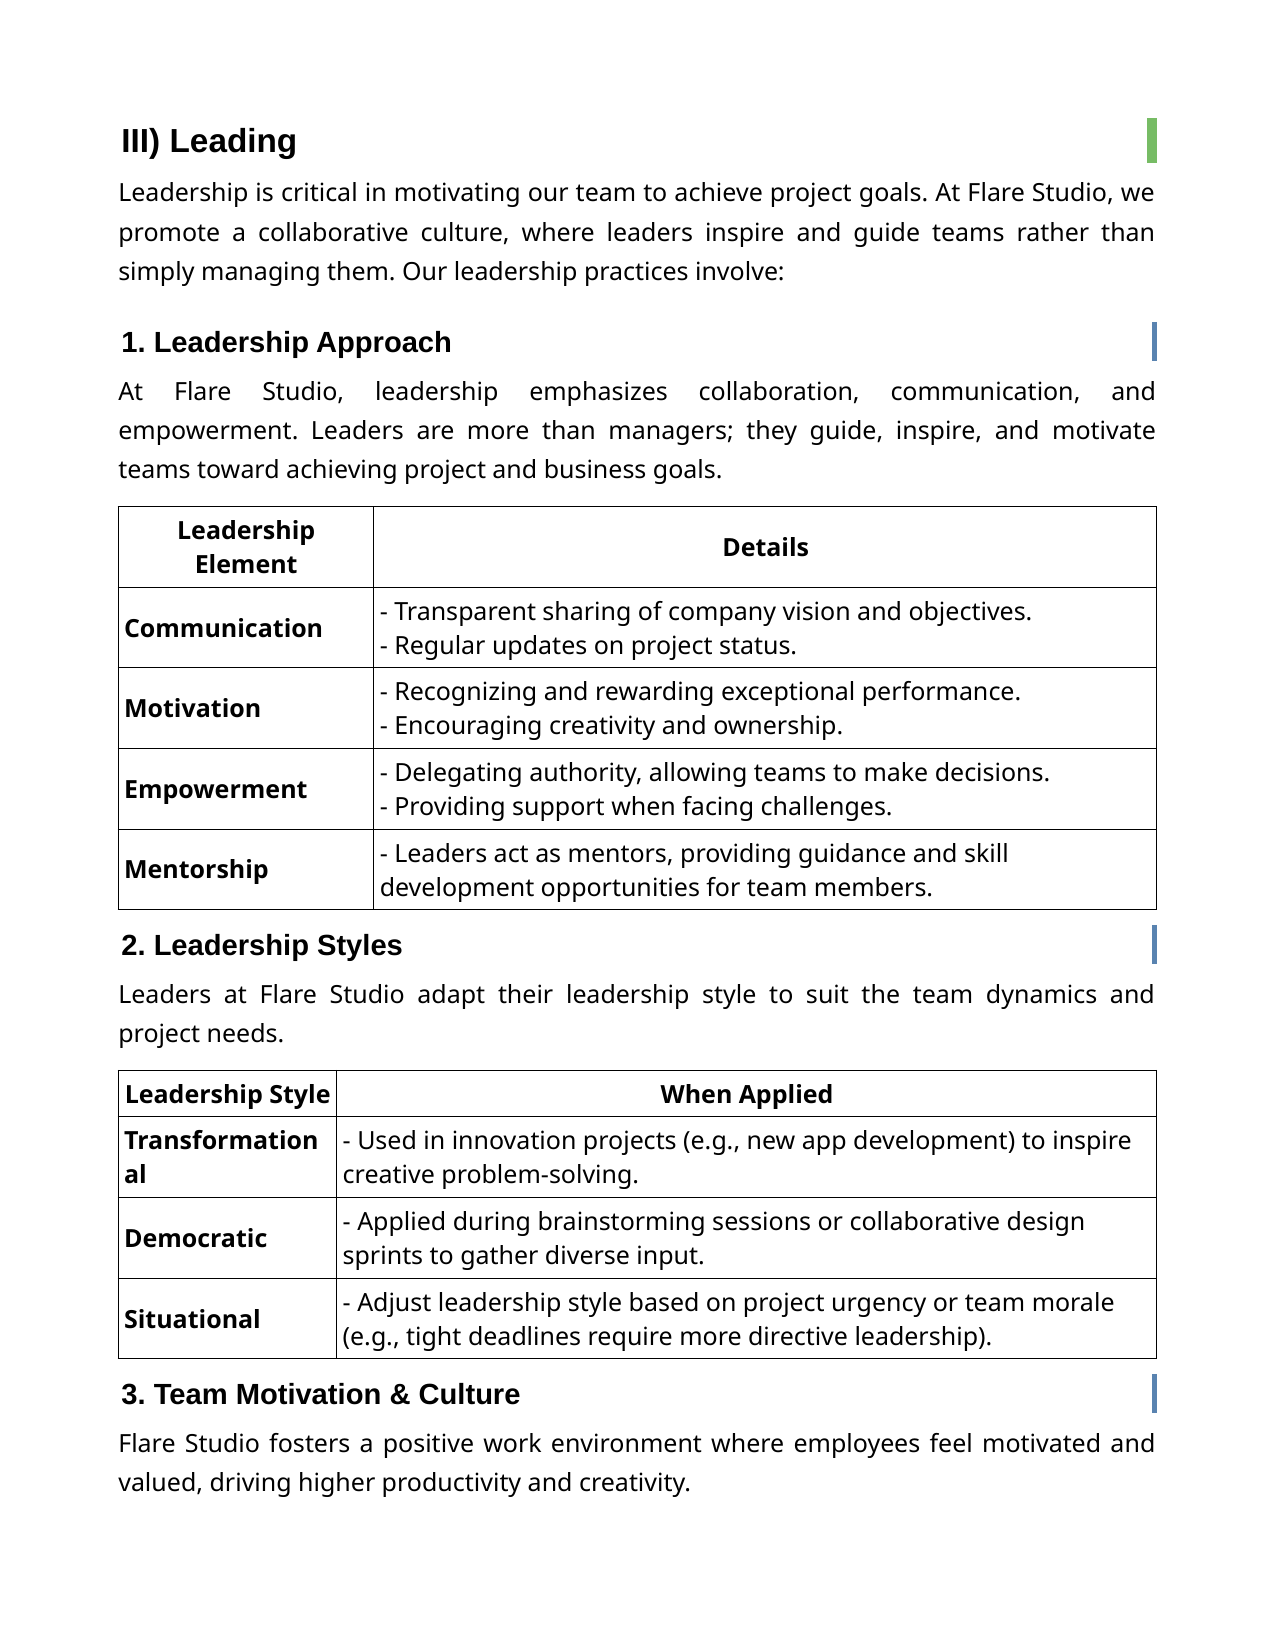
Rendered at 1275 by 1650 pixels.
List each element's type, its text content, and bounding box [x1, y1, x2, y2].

table_cell Communication [119, 588, 373, 667]
table_header Leadership Element [119, 507, 373, 587]
text Leaders at Flare Studio adapt their leadership style to suit the team dynamics and project needs. [118, 977, 1157, 1050]
text Leadership is critical in motivating our team to achieve project goals. At Flare Studio, we promote a collaborative culture, where leaders inspire and guide teams rather than simply managing them. Our leadership practices involve: [118, 175, 1157, 287]
table_cell Motivation [119, 668, 373, 748]
text Flare Studio fosters a positive work environment where employees feel motivated and valued, driving higher productivity and creativity. [118, 1426, 1157, 1499]
table_cell - Delegating authority, allowing teams to make decisions. - Providing support when facing challenges. [374, 749, 1156, 828]
table_cell - Used in innovation projects (e.g., new app development) to inspire creative problem-solving. [337, 1117, 1156, 1197]
subtitle III) Leading [118, 118, 1147, 163]
table_cell Empowerment [119, 749, 373, 828]
table_header When Applied [337, 1071, 1156, 1116]
table_cell Transformational [119, 1117, 336, 1197]
table_cell - Leaders act as mentors, providing guidance and skill development opportunities for team members. [374, 830, 1156, 909]
table_cell Situational [119, 1279, 336, 1358]
subtitle 2. Leadership Styles [118, 925, 1152, 964]
table_cell - Adjust leadership style based on project urgency or team morale (e.g., tight deadlines require more directive leadership). [337, 1279, 1156, 1358]
table_cell Mentorship [119, 830, 373, 909]
table_cell - Recognizing and rewarding exceptional performance. - Encouraging creativity and ownership. [374, 668, 1156, 748]
table_header Leadership Style [119, 1071, 336, 1116]
text At Flare Studio, leadership emphasizes collaboration, communication, and empowerment. Leaders are more than managers; they guide, inspire, and motivate teams toward achieving project and business goals. [118, 374, 1157, 486]
table_header Details [374, 507, 1156, 587]
subtitle 3. Team Motivation & Culture [118, 1374, 1152, 1413]
table_cell - Applied during brainstorming sessions or collaborative design sprints to gather diverse input. [337, 1198, 1156, 1277]
table_cell - Transparent sharing of company vision and objectives. - Regular updates on project status. [374, 588, 1156, 667]
subtitle 1. Leadership Approach [118, 322, 1152, 361]
table_cell Democratic [119, 1198, 336, 1277]
